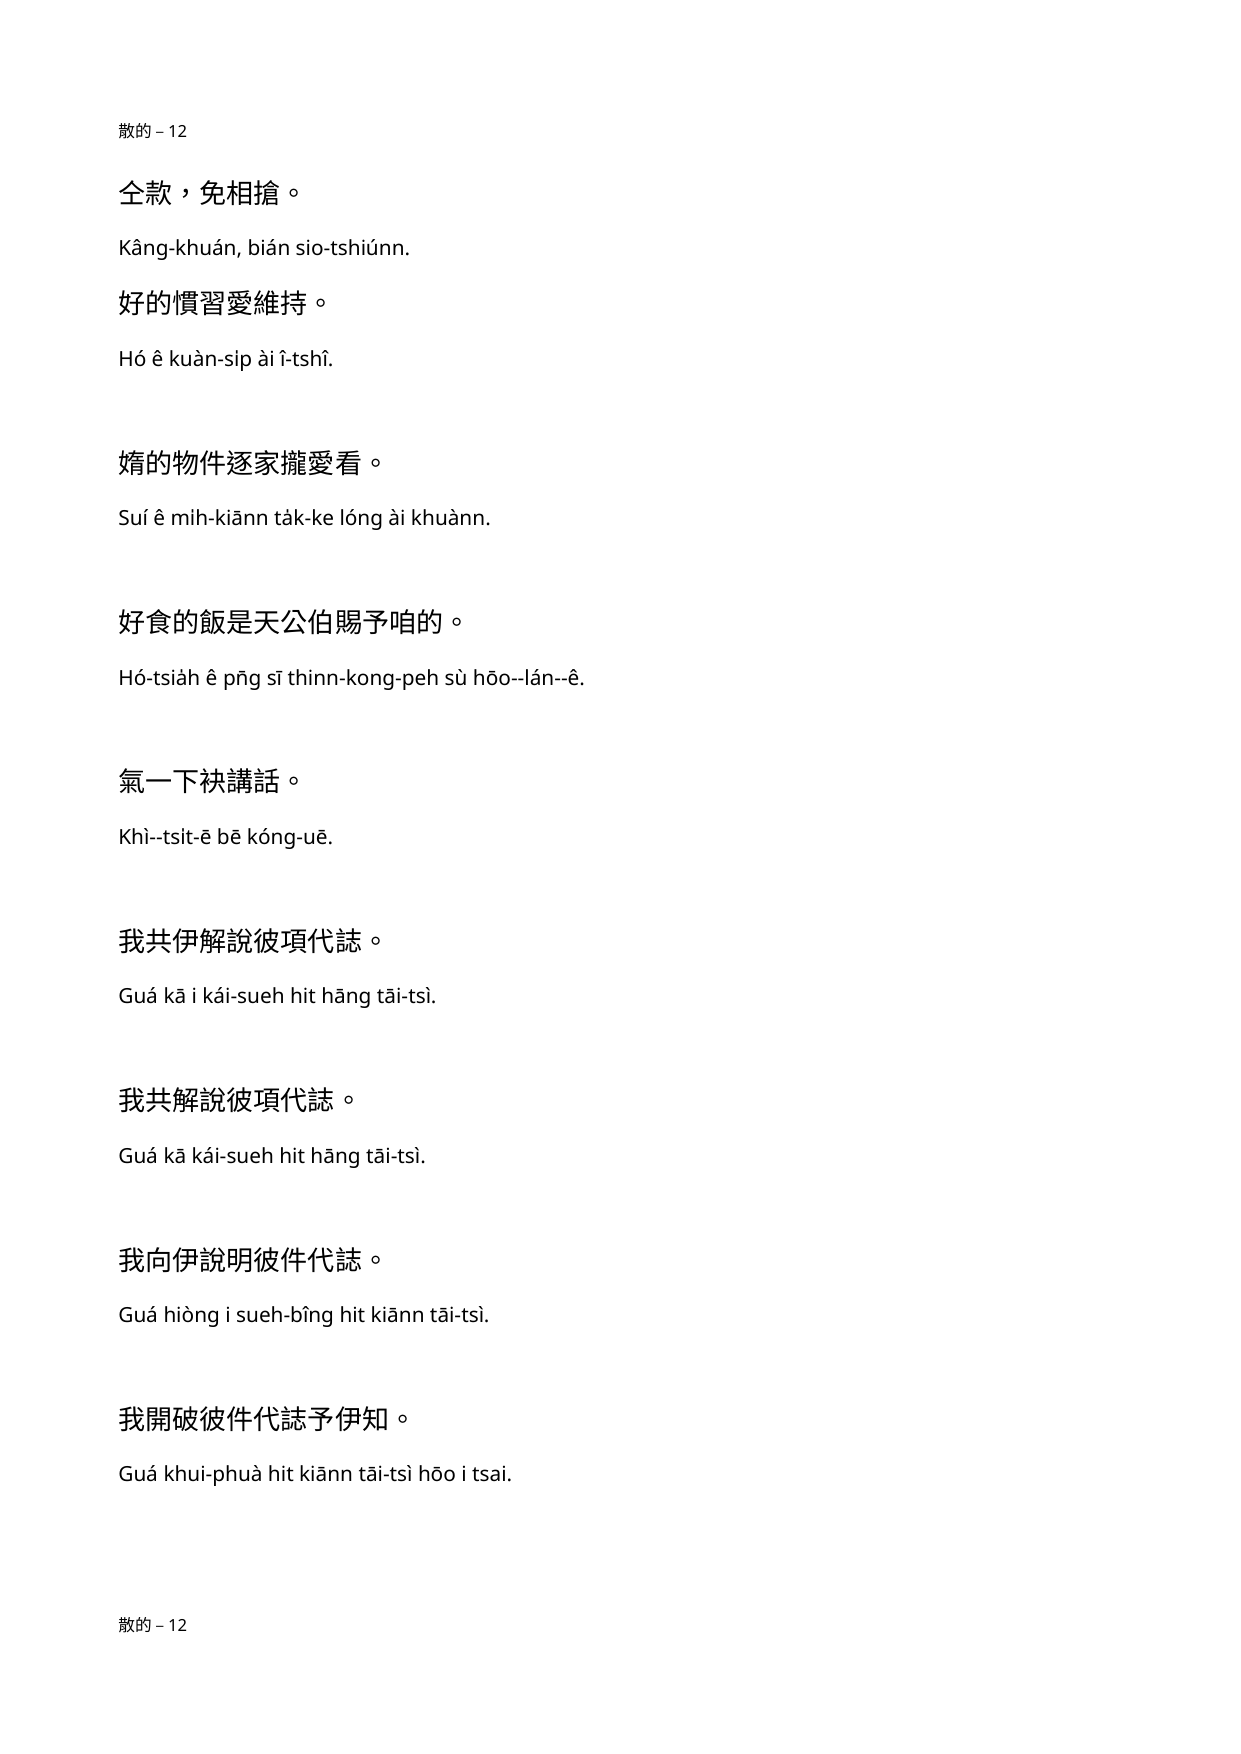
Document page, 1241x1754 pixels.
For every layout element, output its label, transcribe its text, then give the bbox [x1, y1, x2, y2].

text 媠的物件逐家攏愛看。 [118, 442, 1122, 481]
text Guá kā i kái-sueh hit hāng tāi-tsì. [118, 981, 1122, 1010]
text Kâng-khuán, bián sio-tshiúnn. [118, 233, 1122, 262]
text 仝款，免相搶。 [118, 172, 1122, 211]
text Hó-tsia̍h ê pn̄g sī thinn-kong-peh sù hōo--lán--ê. [118, 663, 1122, 691]
text Hó ê kuàn-si̍p ài î-tshî. [118, 344, 1122, 372]
text 我共解說彼項代誌。 [118, 1079, 1122, 1118]
text Guá kā kái-sueh hit hāng tāi-tsì. [118, 1141, 1122, 1169]
text Suí ê mi̍h-kiānn ta̍k-ke lóng ài khuànn. [118, 503, 1122, 532]
text 我開破彼件代誌予伊知。 [118, 1398, 1122, 1437]
text Guá khui-phuà hit kiānn tāi-tsì hōo i tsai. [118, 1459, 1122, 1488]
text 好食的飯是天公伯賜予咱的。 [118, 601, 1122, 640]
text 好的慣習愛維持。 [118, 282, 1122, 321]
text 我共伊解說彼項代誌。 [118, 920, 1122, 959]
text Guá hiòng i sueh-bîng hit kiānn tāi-tsì. [118, 1300, 1122, 1328]
text Khì--tsi̍t-ē bē kóng-uē. [118, 822, 1122, 850]
text 氣一下袂講話。 [118, 760, 1122, 799]
text 我向伊說明彼件代誌。 [118, 1238, 1122, 1278]
